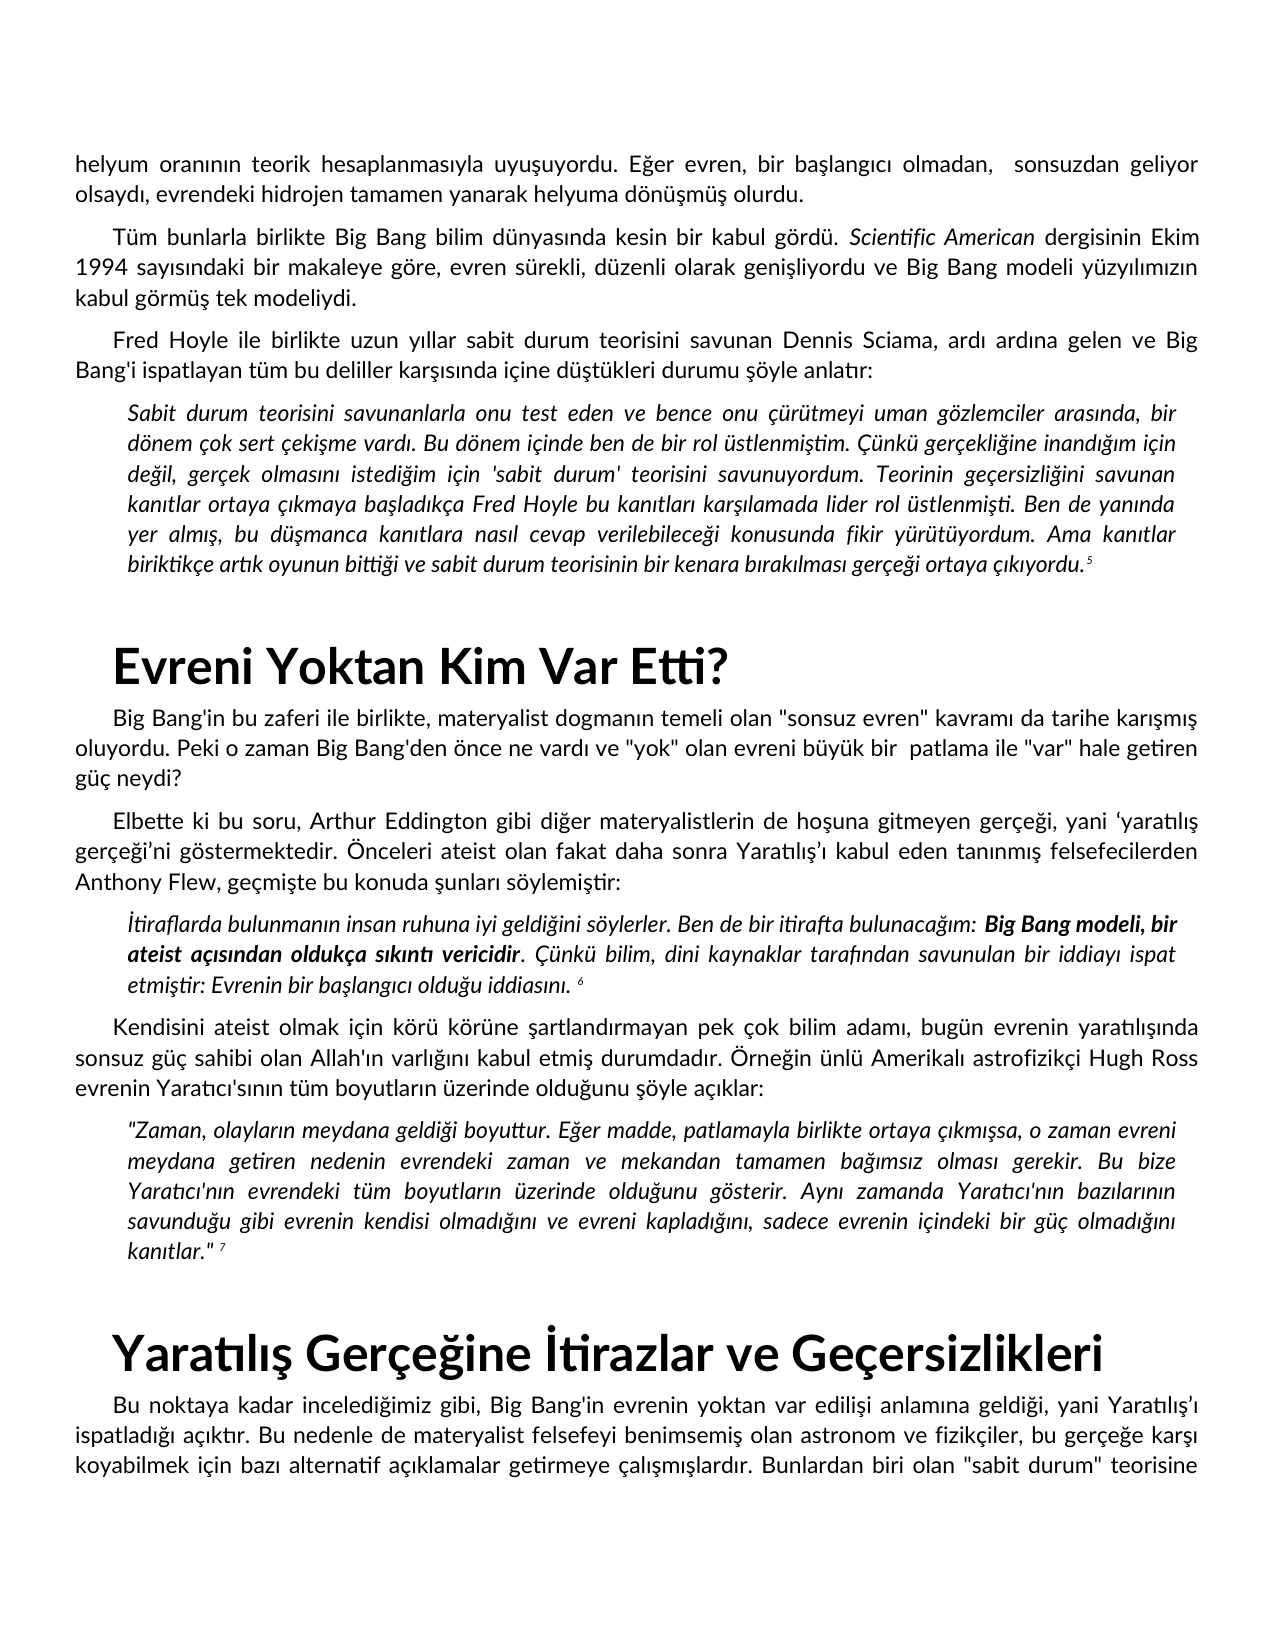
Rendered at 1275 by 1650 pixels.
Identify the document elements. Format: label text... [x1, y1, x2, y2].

text Bu noktaya kadar incelediğimiz gibi, Big Bang'in evrenin yoktan var edilişi anlamına geldiği, yani Yaratılış’ı ispatladığı açıktır. Bu nedenle de materyalist felsefeyi benimsemiş olan astronom ve fizikçiler, bu gerçeğe karşı koyabilmek için bazı alternatif açıklamalar getirmeye çalışmışlardır. Bunlardan biri olan "sabit durum" teorisine [75, 1391, 1200, 1479]
text Elbette ki bu soru, Arthur Eddington gibi diğer materyalistlerin de hoşuna gitmeyen gerçeği, yani ‘yaratılış gerçeği’ni göstermektedir. Önceleri ateist olan fakat daha sonra Yaratılış’ı kabul eden tanınmış felsefecilerden Anthony Flew, geçmişte bu konuda şunları söylemiştir: [75, 807, 1200, 895]
text İtiraflarda bulunmanın insan ruhuna iyi geldiğini söylerler. Ben de bir itirafta bulunacağım: Big Bang modeli, bir ateist açısından oldukça sıkıntı vericidir. Çünkü bilim, dini kaynaklar tarafından savunulan bir iddiayı ispat etmiştir: Evrenin bir başlangıcı olduğu iddiasını. 6 [127, 910, 1177, 998]
subtitle Yaratılış Gerçeğine İtirazlar ve Geçersizlikleri [112, 1322, 1200, 1382]
text Kendisini ateist olmak için körü körüne şartlandırmayan pek çok bilim adamı, bugün evrenin yaratılışında sonsuz güç sahibi olan Allah'ın varlığını kabul etmiş durumdadır. Örneğin ünlü Amerikalı astrofizikçi Hugh Ross evrenin Yaratıcı'sının tüm boyutların üzerinde olduğunu şöyle açıklar: [75, 1013, 1200, 1101]
text helyum oranının teorik hesaplanmasıyla uyuşuyordu. Eğer evren, bir başlangıcı olmadan, sonsuzdan geliyor olsaydı, evrendeki hidrojen tamamen yanarak helyuma dönüşmüş olurdu. [75, 150, 1200, 208]
text Sabit durum teorisini savunanlarla onu test eden ve bence onu çürütmeyi uman gözlemciler arasında, bir dönem çok sert çekişme vardı. Bu dönem içinde ben de bir rol üstlenmiştim. Çünkü gerçekliğine inandığım için değil, gerçek olmasını istediğim için 'sabit durum' teorisini savunuyordum. Teorinin geçersizliğini savunan kanıtlar ortaya çıkmaya başladıkça Fred Hoyle bu kanıtları karşılamada lider rol üstlenmişti. Ben de yanında yer almış, bu düşmanca kanıtlara nasıl cevap verilebileceği konusunda fikir yürütüyordum. Ama kanıtlar biriktikçe artık oyunun bittiği ve sabit durum teorisinin bir kenara bırakılması gerçeği ortaya çıkıyordu.5 [127, 399, 1177, 577]
subtitle Evreni Yoktan Kim Var Etti? [112, 635, 1200, 695]
text Fred Hoyle ile birlikte uzun yıllar sabit durum teorisini savunan Dennis Sciama, ardı ardına gelen ve Big Bang'i ispatlayan tüm bu deliller karşısında içine düştükleri durumu şöyle anlatır: [75, 326, 1200, 384]
text Tüm bunlarla birlikte Big Bang bilim dünyasında kesin bir kabul gördü. Scientific American dergisinin Ekim 1994 sayısındaki bir makaleye göre, evren sürekli, düzenli olarak genişliyordu ve Big Bang modeli yüzyılımızın kabul görmüş tek modeliydi. [75, 223, 1200, 311]
text "Zaman, olayların meydana geldiği boyuttur. Eğer madde, patlamayla birlikte ortaya çıkmışsa, o zaman evreni meydana getiren nedenin evrendeki zaman ve mekandan tamamen bağımsız olması gerekir. Bu bize Yaratıcı'nın evrendeki tüm boyutların üzerinde olduğunu gösterir. Aynı zamanda Yaratıcı'nın bazılarının savunduğu gibi evrenin kendisi olmadığını ve evreni kapladığını, sadece evrenin içindeki bir güç olmadığını kanıtlar." 7 [127, 1116, 1177, 1264]
text Big Bang'in bu zaferi ile birlikte, materyalist dogmanın temeli olan "sonsuz evren" kavramı da tarihe karışmış oluyordu. Peki o zaman Big Bang'den önce ne vardı ve "yok" olan evreni büyük bir patlama ile "var" hale getiren güç neydi? [75, 704, 1200, 792]
